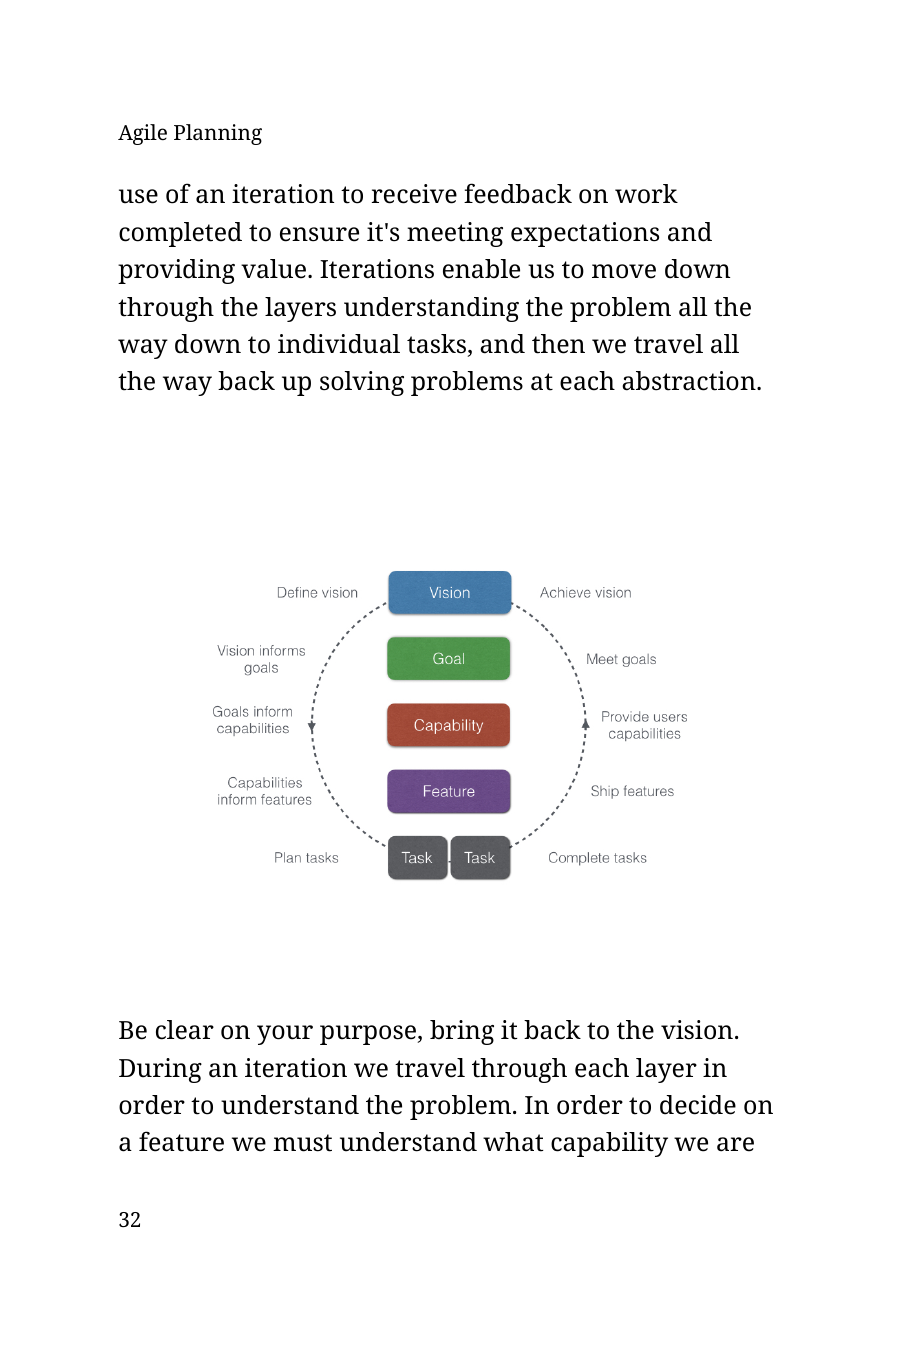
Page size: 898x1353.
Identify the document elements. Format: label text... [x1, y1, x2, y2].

text Be clear on your purpose, bring it back to the vision. During an iteration we travel through each layer in order to understand the problem. In order to decide on a feature we must understand what capability we are [118, 1013, 779, 1159]
text use of an iteration to receive feedback on work completed to ensure it's meeting expectations and providing value. Iterations enable us to move down through the layers understanding the problem all the way down to individual tasks, and then we travel all the way back up solving problems at each abstraction. [118, 177, 779, 398]
picture [118, 476, 780, 973]
